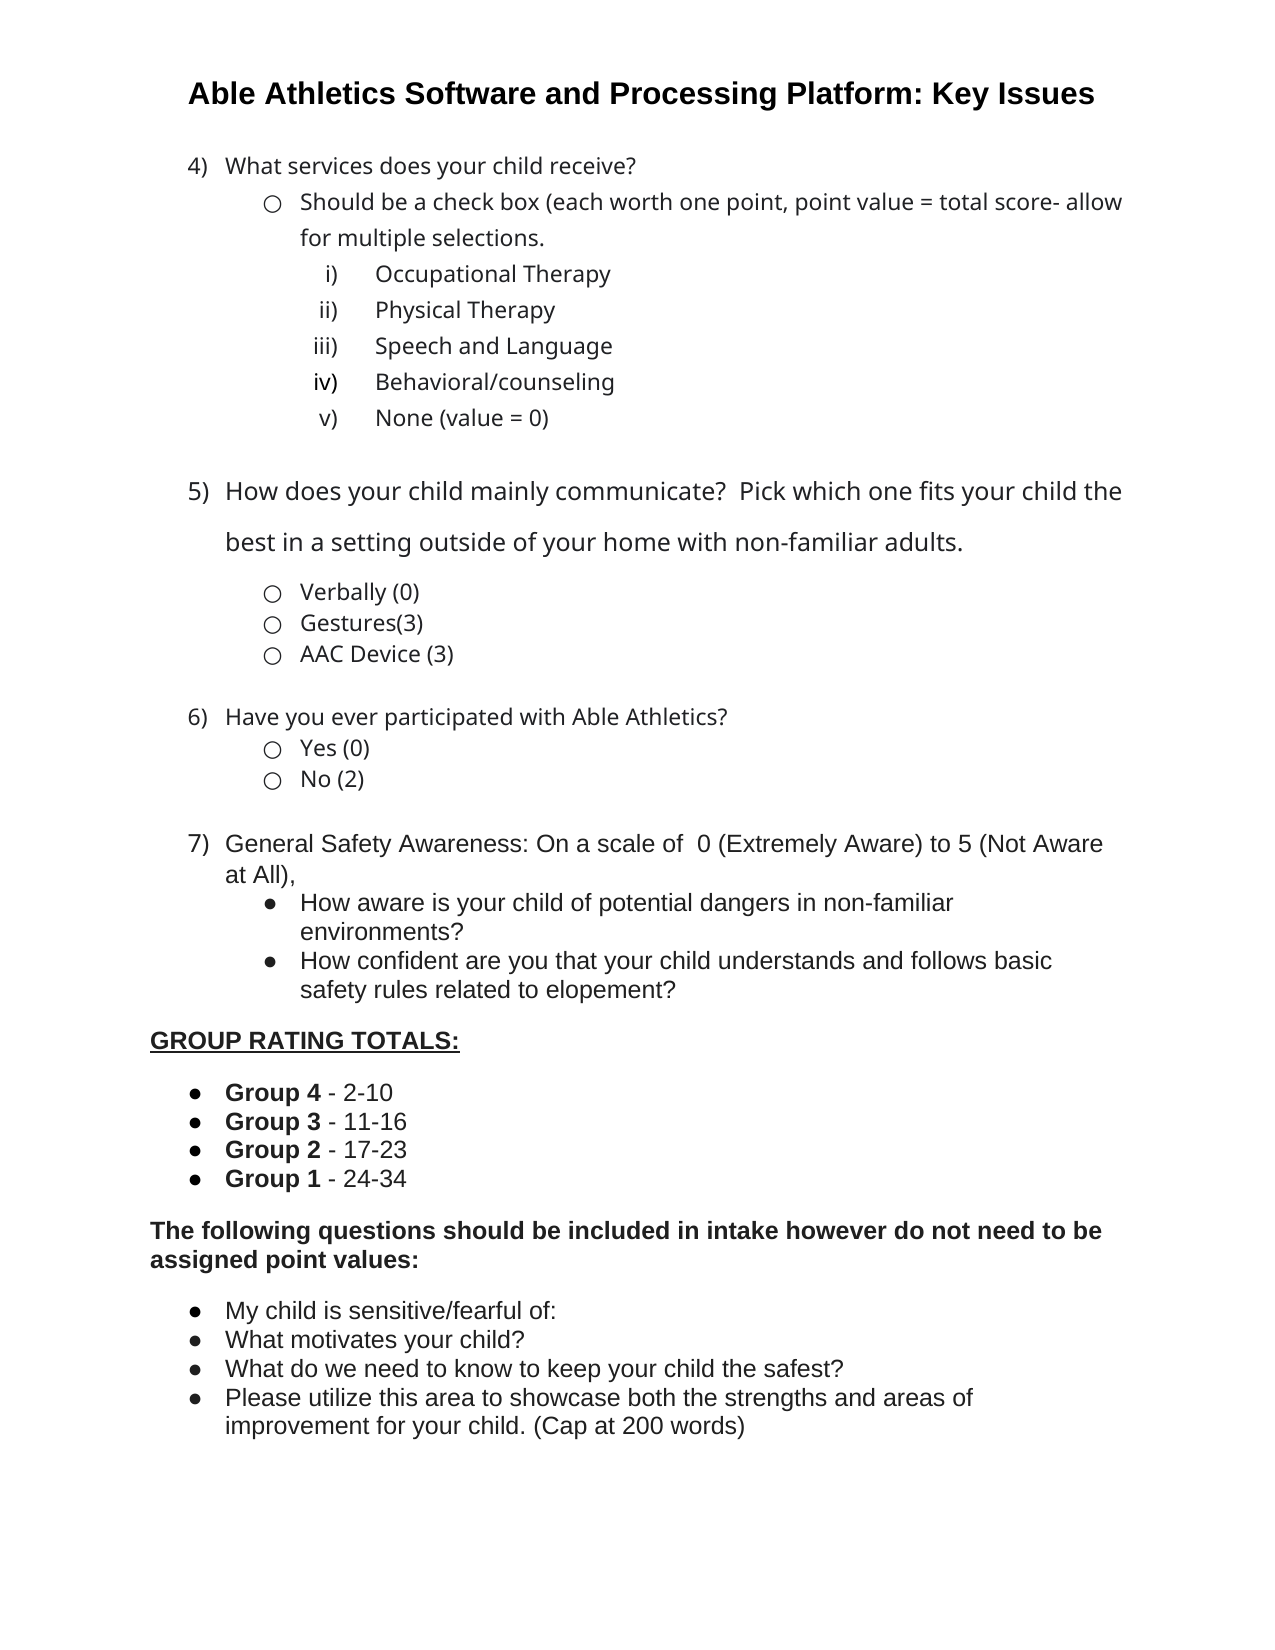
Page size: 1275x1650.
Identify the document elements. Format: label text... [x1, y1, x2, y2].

list What motivates your child? [187, 1325, 1125, 1354]
list How does your child mainly communicate? Pick which one fits your child the best in a setting outside of your home with non-familiar adults. [187, 473, 1125, 558]
list Physical Therapy [337, 294, 1125, 325]
list Verbally (0) [262, 576, 1125, 607]
list Speech and Language [337, 330, 1125, 361]
list Group 3 - 11-16 [187, 1107, 1125, 1135]
list Group 2 - 17-23 [187, 1135, 1125, 1164]
list How aware is your child of potential dangers in non-familiar environments? [262, 888, 1125, 946]
list No (2) [262, 763, 1125, 794]
list How confident are you that your child understands and follows basic safety rules related to elopement? [262, 946, 1125, 1003]
list AAC Device (3) [262, 638, 1125, 669]
list Yes (0) [262, 732, 1125, 763]
list What services does your child receive? [187, 150, 1125, 181]
list Behavioral/counseling [337, 366, 1125, 397]
list My child is sensitive/fearful of: [187, 1296, 1125, 1325]
list General Safety Awareness: On a scale of 0 (Extremely Aware) to 5 (Not Aware at All), [187, 826, 1125, 888]
list Group 1 - 24-34 [187, 1164, 1125, 1193]
list Group 4 - 2-10 [187, 1078, 1125, 1107]
list None (value = 0) [337, 402, 1125, 433]
list Please utilize this area to showcase both the strengths and areas of improvement for your child. (Cap at 200 words) [187, 1382, 1125, 1440]
text The following questions should be included in intake however do not need to be assigned point values: [150, 1216, 1125, 1273]
list Have you ever participated with Able Athletics? [187, 701, 1125, 732]
list What do we need to know to keep your child the safest? [187, 1354, 1125, 1382]
list Should be a check box (each worth one point, point value = total score- allow for multiple selections. [262, 186, 1125, 253]
list Gestures(3) [262, 607, 1125, 638]
text GROUP RATING TOTALS: [150, 1026, 1125, 1055]
list Occupational Therapy [337, 258, 1125, 289]
